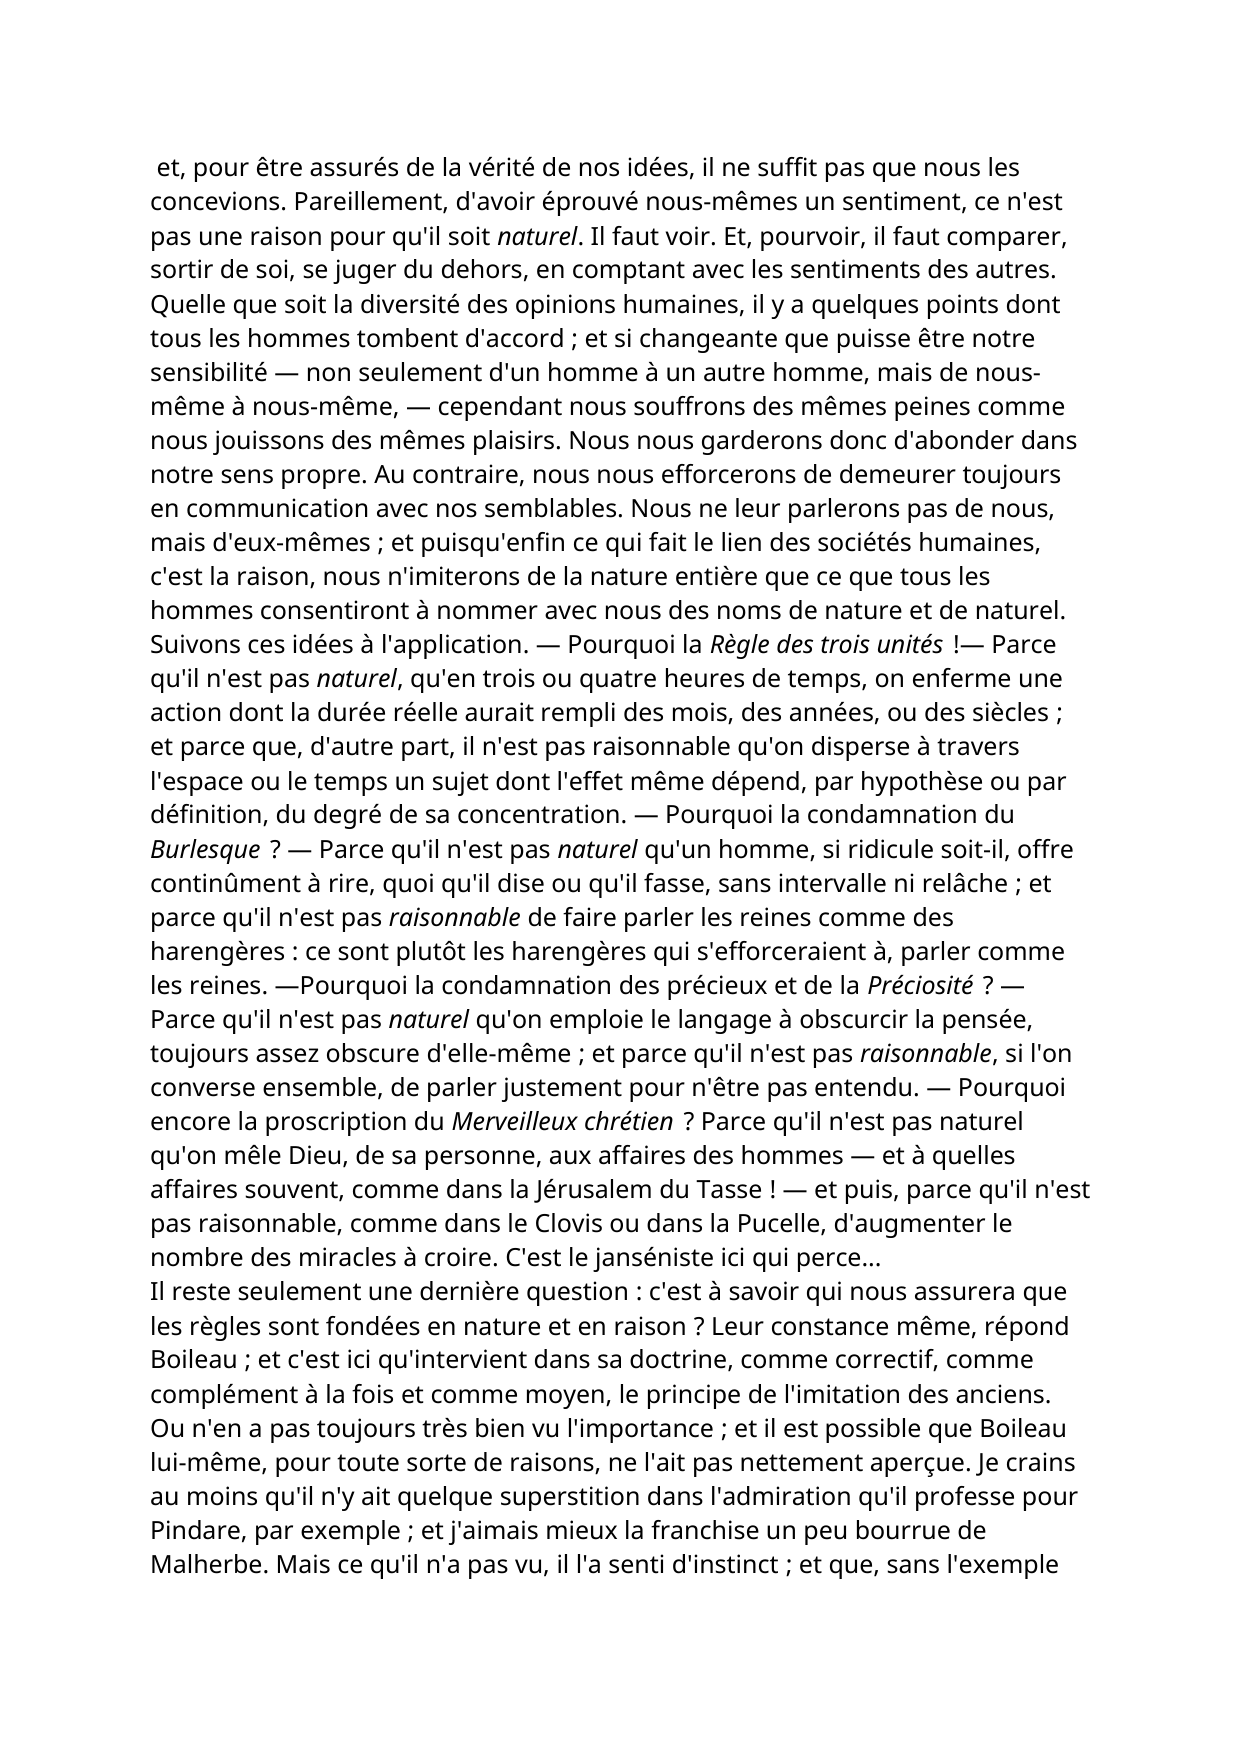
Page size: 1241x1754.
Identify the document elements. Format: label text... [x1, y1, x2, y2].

text et, pour être assurés de la vérité de nos idées, il ne suffit pas que nous les concevions. Pareillement, d'avoir éprouvé nous-mêmes un sentiment, ce n'est pas une raison pour qu'il soit naturel. Il faut voir. Et, pourvoir, il faut comparer, sortir de soi, se juger du dehors, en comptant avec les sentiments des autres. Quelle que soit la diversité des opinions humaines, il y a quelques points dont tous les hommes tombent d'accord ; et si changeante que puisse être notre sensibilité — non seulement d'un homme à un autre homme, mais de nous-même à nous-même, — cependant nous souffrons des mêmes peines comme nous jouissons des mêmes plaisirs. Nous nous garderons donc d'abonder dans notre sens propre. Au contraire, nous nous efforcerons de demeurer toujours en communication avec nos semblables. Nous ne leur parlerons pas de nous, mais d'eux-mêmes ; et puisqu'enfin ce qui fait le lien des sociétés humaines, c'est la raison, nous n'imiterons de la nature entière que ce que tous les hommes consentiront à nommer avec nous des noms de nature et de naturel. [150, 150, 1091, 627]
text Suivons ces idées à l'application. — Pourquoi la Règle des trois unités !— Parce qu'il n'est pas naturel, qu'en trois ou quatre heures de temps, on enferme une action dont la durée réelle aurait rempli des mois, des années, ou des siècles ; et parce que, d'autre part, il n'est pas raisonnable qu'on disperse à travers l'espace ou le temps un sujet dont l'effet même dépend, par hypothèse ou par définition, du degré de sa concentration. — Pourquoi la condamnation du Burlesque ? — Parce qu'il n'est pas naturel qu'un homme, si ridicule soit-il, offre continûment à rire, quoi qu'il dise ou qu'il fasse, sans intervalle ni relâche ; et parce qu'il n'est pas raisonnable de faire parler les reines comme des harengères : ce sont plutôt les harengères qui s'efforceraient à, parler comme les reines. —Pourquoi la condamnation des précieux et de la Préciosité ? — Parce qu'il n'est pas naturel qu'on emploie le langage à obscurcir la pensée, toujours assez obscure d'elle-même ; et parce qu'il n'est pas raisonnable, si l'on converse ensemble, de parler justement pour n'être pas entendu. — Pourquoi encore la proscription du Merveilleux chrétien ? Parce qu'il n'est pas naturel qu'on mêle Dieu, de sa personne, aux affaires des hommes — et à quelles affaires souvent, comme dans la Jérusalem du Tasse ! — et puis, parce qu'il n'est pas raisonnable, comme dans le Clovis ou dans la Pucelle, d'augmenter le nombre des miracles à croire. C'est le janséniste ici qui perce... [150, 627, 1091, 1274]
text Ou n'en a pas toujours très bien vu l'importance ; et il est possible que Boileau lui-même, pour toute sorte de raisons, ne l'ait pas nettement aperçue. Je crains au moins qu'il n'y ait quelque superstition dans l'admiration qu'il professe pour Pindare, par exemple ; et j'aimais mieux la franchise un peu bourrue de Malherbe. Mais ce qu'il n'a pas vu, il l'a senti d'instinct ; et que, sans l'exemple [150, 1410, 1091, 1581]
text Il reste seulement une dernière question : c'est à savoir qui nous assurera que les règles sont fondées en nature et en raison ? Leur constance même, répond Boileau ; et c'est ici qu'intervient dans sa doctrine, comme correctif, comme complément à la fois et comme moyen, le principe de l'imitation des anciens. [150, 1274, 1091, 1410]
